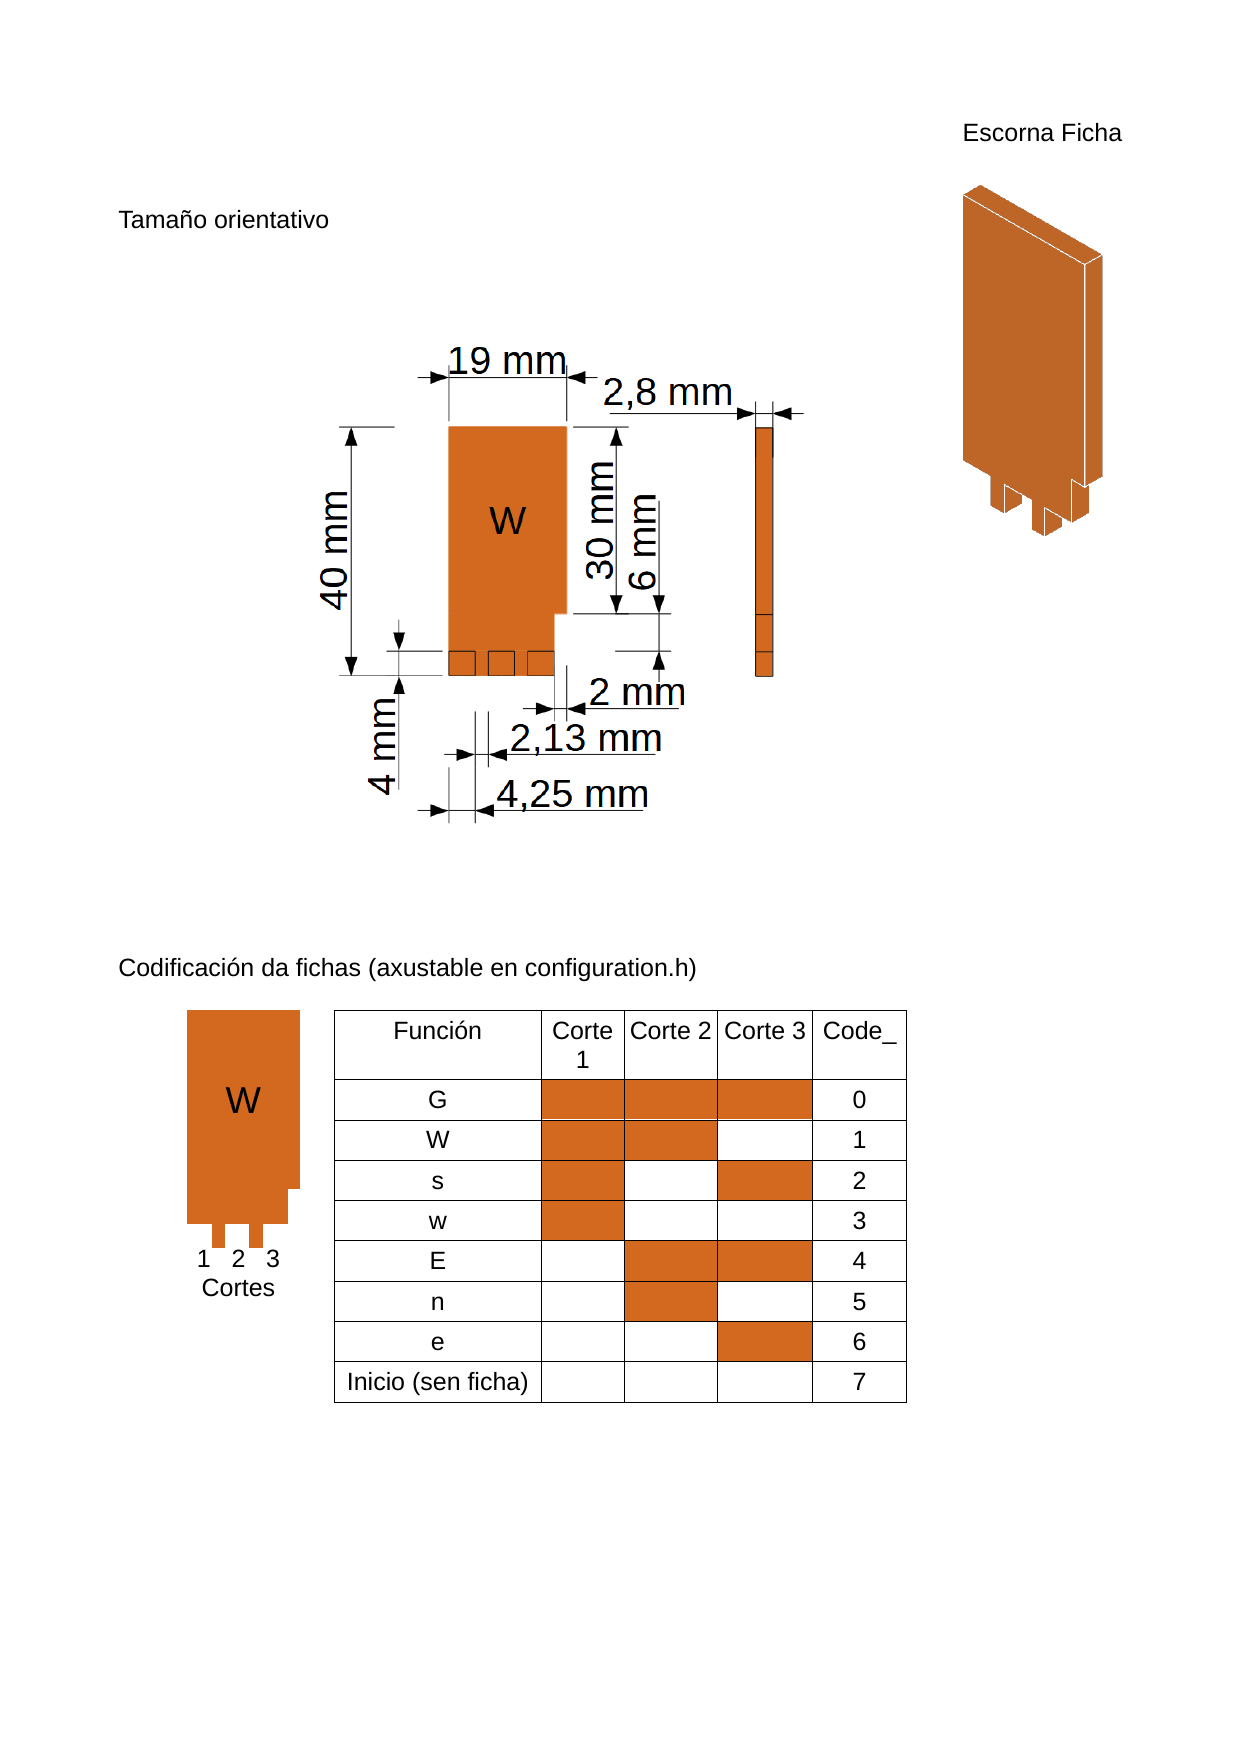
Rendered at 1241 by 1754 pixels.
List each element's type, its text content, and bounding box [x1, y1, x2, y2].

text Codificación da fichas (axustable en configuration.h) [118, 953, 1122, 981]
table_cell [542, 1201, 624, 1240]
table_cell [542, 1241, 624, 1281]
table_cell [625, 1201, 717, 1240]
table_cell n [335, 1282, 541, 1321]
table_cell 1 [813, 1121, 906, 1160]
table_cell 5 [813, 1282, 906, 1321]
table_cell [542, 1362, 624, 1402]
table_cell [718, 1282, 812, 1321]
table_cell W [335, 1121, 541, 1160]
table_cell Inicio (sen ficha) [335, 1362, 541, 1402]
table_cell s [335, 1161, 541, 1200]
table_cell [542, 1121, 624, 1160]
table_cell [625, 1121, 717, 1160]
table_cell [625, 1080, 717, 1119]
table_cell 2 [813, 1161, 906, 1200]
table_cell 4 [813, 1241, 906, 1281]
table_cell [542, 1080, 624, 1119]
table_header Función [335, 1011, 541, 1079]
table_cell [625, 1282, 717, 1321]
table_cell [625, 1322, 717, 1361]
picture [940, 169, 1119, 559]
table_header Corte 1 [542, 1011, 624, 1079]
table_cell [625, 1241, 717, 1281]
table_cell G [335, 1080, 541, 1119]
table_cell E [335, 1241, 541, 1281]
table_cell [542, 1282, 624, 1321]
picture [266, 325, 839, 837]
text Tamaño orientativo [118, 205, 940, 234]
table_cell [542, 1322, 624, 1361]
table_cell [718, 1362, 812, 1402]
table_cell [718, 1322, 812, 1361]
table_cell [625, 1362, 717, 1402]
table_header Corte 2 [625, 1011, 717, 1079]
table_cell 6 [813, 1322, 906, 1361]
table_cell [625, 1161, 717, 1200]
table_cell [718, 1241, 812, 1281]
table_cell [718, 1121, 812, 1160]
table_cell 7 [813, 1362, 906, 1402]
table_cell [718, 1201, 812, 1240]
table_cell [718, 1161, 812, 1200]
table_header Corte 3 [718, 1011, 812, 1079]
table_cell [542, 1161, 624, 1200]
table_header Code_ [813, 1011, 906, 1079]
table_cell e [335, 1322, 541, 1361]
table_cell [718, 1080, 812, 1119]
table_cell 0 [813, 1080, 906, 1119]
table_cell 3 [813, 1201, 906, 1240]
table_cell w [335, 1201, 541, 1240]
